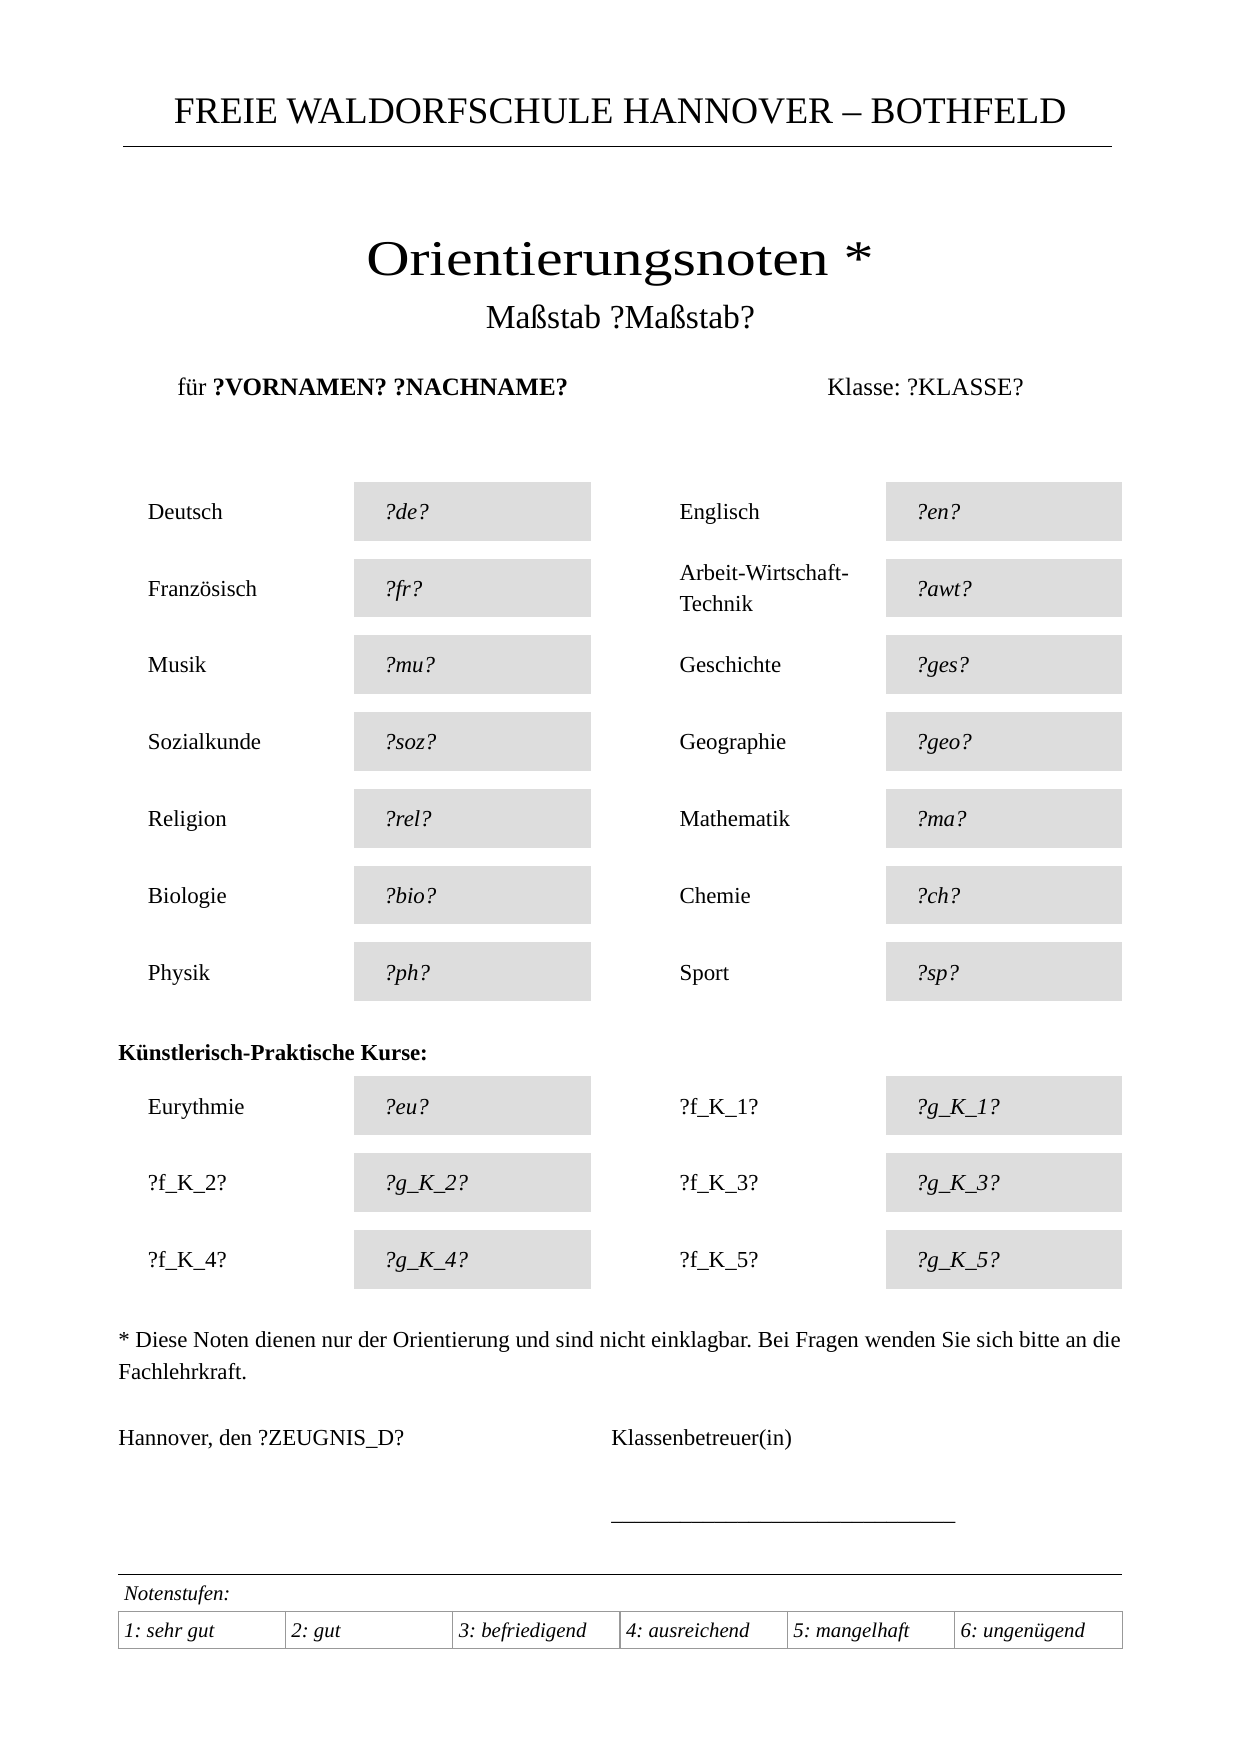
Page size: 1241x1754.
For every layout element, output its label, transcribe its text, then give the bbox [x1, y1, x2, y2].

table_cell [886, 618, 1122, 635]
table_cell 2: gut [286, 1612, 452, 1647]
table_cell [886, 925, 1122, 942]
table_cell ?bio? [354, 866, 591, 924]
table_header [453, 1575, 620, 1611]
table_cell ?f_K_4? [118, 1230, 354, 1289]
table_cell [650, 1212, 886, 1230]
table_cell ?ph? [354, 942, 591, 1001]
table_cell [886, 848, 1122, 866]
table_cell [354, 1135, 591, 1153]
table_cell [591, 771, 650, 789]
table_cell 6: ungenügend [955, 1612, 1122, 1647]
table_cell [591, 1212, 650, 1230]
table_cell ?ges? [886, 635, 1122, 694]
table_cell [591, 694, 650, 712]
table_cell [591, 559, 650, 617]
table_cell [650, 618, 886, 635]
table_cell [591, 789, 650, 848]
table_cell 3: befriedigend [453, 1612, 619, 1647]
table_header [620, 1575, 787, 1611]
table_cell [591, 1153, 650, 1212]
table_cell ?soz? [354, 712, 591, 771]
table_cell ?g_K_3? [886, 1153, 1122, 1212]
table_header Klasse: ?KLASSE? [821, 349, 1070, 424]
table_cell [118, 1212, 354, 1230]
table_cell [354, 618, 591, 635]
table_cell [591, 942, 650, 1001]
table_cell Musik [118, 635, 354, 694]
table_cell ?rel? [354, 789, 591, 848]
subtitle Maßstab ?Maßstab? [118, 297, 1122, 336]
table_cell ?awt? [886, 559, 1122, 617]
table_cell [354, 848, 591, 866]
table_cell [650, 541, 886, 558]
table_header [955, 1575, 1122, 1611]
table_cell [650, 848, 886, 866]
table_cell [591, 866, 650, 924]
table_cell [354, 925, 591, 942]
table_cell [886, 541, 1122, 558]
text * Diese Noten dienen nur der Orientierung und sind nicht einklagbar. Bei Fragen wenden Sie sich bitte an die Fachlehrkraft. [118, 1326, 1122, 1384]
table_cell [354, 1212, 591, 1230]
table_header Englisch [650, 482, 886, 541]
table_cell [650, 771, 886, 789]
table_header [118, 349, 171, 424]
table_cell [591, 618, 650, 635]
table_cell [354, 541, 591, 558]
table_header [591, 1076, 650, 1135]
table_cell ?sp? [886, 942, 1122, 1001]
table_cell [118, 541, 354, 558]
table_cell [118, 694, 354, 712]
table_cell [591, 1135, 650, 1153]
table_cell Sozialkunde [118, 712, 354, 771]
text ______________________________ [611, 1499, 1097, 1526]
table_cell Physik [118, 942, 354, 1001]
table_cell Arbeit-Wirtschaft-Technik [650, 559, 886, 617]
table_cell [118, 771, 354, 789]
table_cell 4: ausreichend [621, 1612, 787, 1647]
table_cell ?f_K_3? [650, 1153, 886, 1212]
table_cell [591, 712, 650, 771]
table_header [285, 1575, 453, 1611]
table_cell [886, 694, 1122, 712]
table_cell Französisch [118, 559, 354, 617]
table_cell Biologie [118, 866, 354, 924]
table_cell [886, 1212, 1122, 1230]
table_cell ?g_K_4? [354, 1230, 591, 1289]
table_cell ?ch? [886, 866, 1122, 924]
table_cell [354, 771, 591, 789]
table_cell [650, 694, 886, 712]
text Klassenbetreuer(in) [611, 1424, 1097, 1451]
table_header Notenstufen: [118, 1575, 285, 1611]
table_cell Geographie [650, 712, 886, 771]
table_header [1070, 349, 1123, 424]
table_header ?f_K_1? [650, 1076, 886, 1135]
table_header ?de? [354, 482, 591, 541]
table_cell Sport [650, 942, 886, 1001]
table_header Eurythmie [118, 1076, 354, 1135]
table_header ?g_K_1? [886, 1076, 1122, 1135]
table_cell [118, 1135, 354, 1153]
table_cell [650, 925, 886, 942]
text Künstlerisch-Praktische Kurse: [118, 1039, 1122, 1065]
table_cell [118, 848, 354, 866]
table_header Deutsch [118, 482, 354, 541]
table_header ?eu? [354, 1076, 591, 1135]
table_cell ?fr? [354, 559, 591, 617]
text FREIE WALDORFSCHULE HANNOVER – BOTHFELD [118, 88, 1122, 132]
table_cell [591, 925, 650, 942]
table_cell 5: mangelhaft [788, 1612, 954, 1647]
table_cell ?ma? [886, 789, 1122, 848]
table_cell 1: sehr gut [119, 1612, 285, 1647]
subtitle Orientierungsnoten * [118, 228, 1122, 286]
table_cell [886, 1135, 1122, 1153]
table_cell [591, 848, 650, 866]
table_header für ?VORNAMEN? ?NACHNAME? [171, 349, 821, 424]
text Hannover, den ?ZEUGNIS_D? [118, 1424, 1122, 1499]
table_cell [118, 925, 354, 942]
table_cell [118, 618, 354, 635]
table_cell ?geo? [886, 712, 1122, 771]
table_header [788, 1575, 955, 1611]
table_cell [354, 694, 591, 712]
text [611, 1526, 1097, 1540]
table_cell ?f_K_2? [118, 1153, 354, 1212]
table_cell Religion [118, 789, 354, 848]
table_cell Chemie [650, 866, 886, 924]
table_cell [591, 541, 650, 558]
table_cell [591, 1230, 650, 1289]
table_header [591, 482, 650, 541]
table_cell [650, 1135, 886, 1153]
table_cell ?mu? [354, 635, 591, 694]
table_cell Mathematik [650, 789, 886, 848]
table_cell ?g_K_5? [886, 1230, 1122, 1289]
table_cell [591, 635, 650, 694]
table_cell ?f_K_5? [650, 1230, 886, 1289]
table_header ?en? [886, 482, 1122, 541]
table_cell [886, 771, 1122, 789]
table_cell ?g_K_2? [354, 1153, 591, 1212]
table_cell Geschichte [650, 635, 886, 694]
